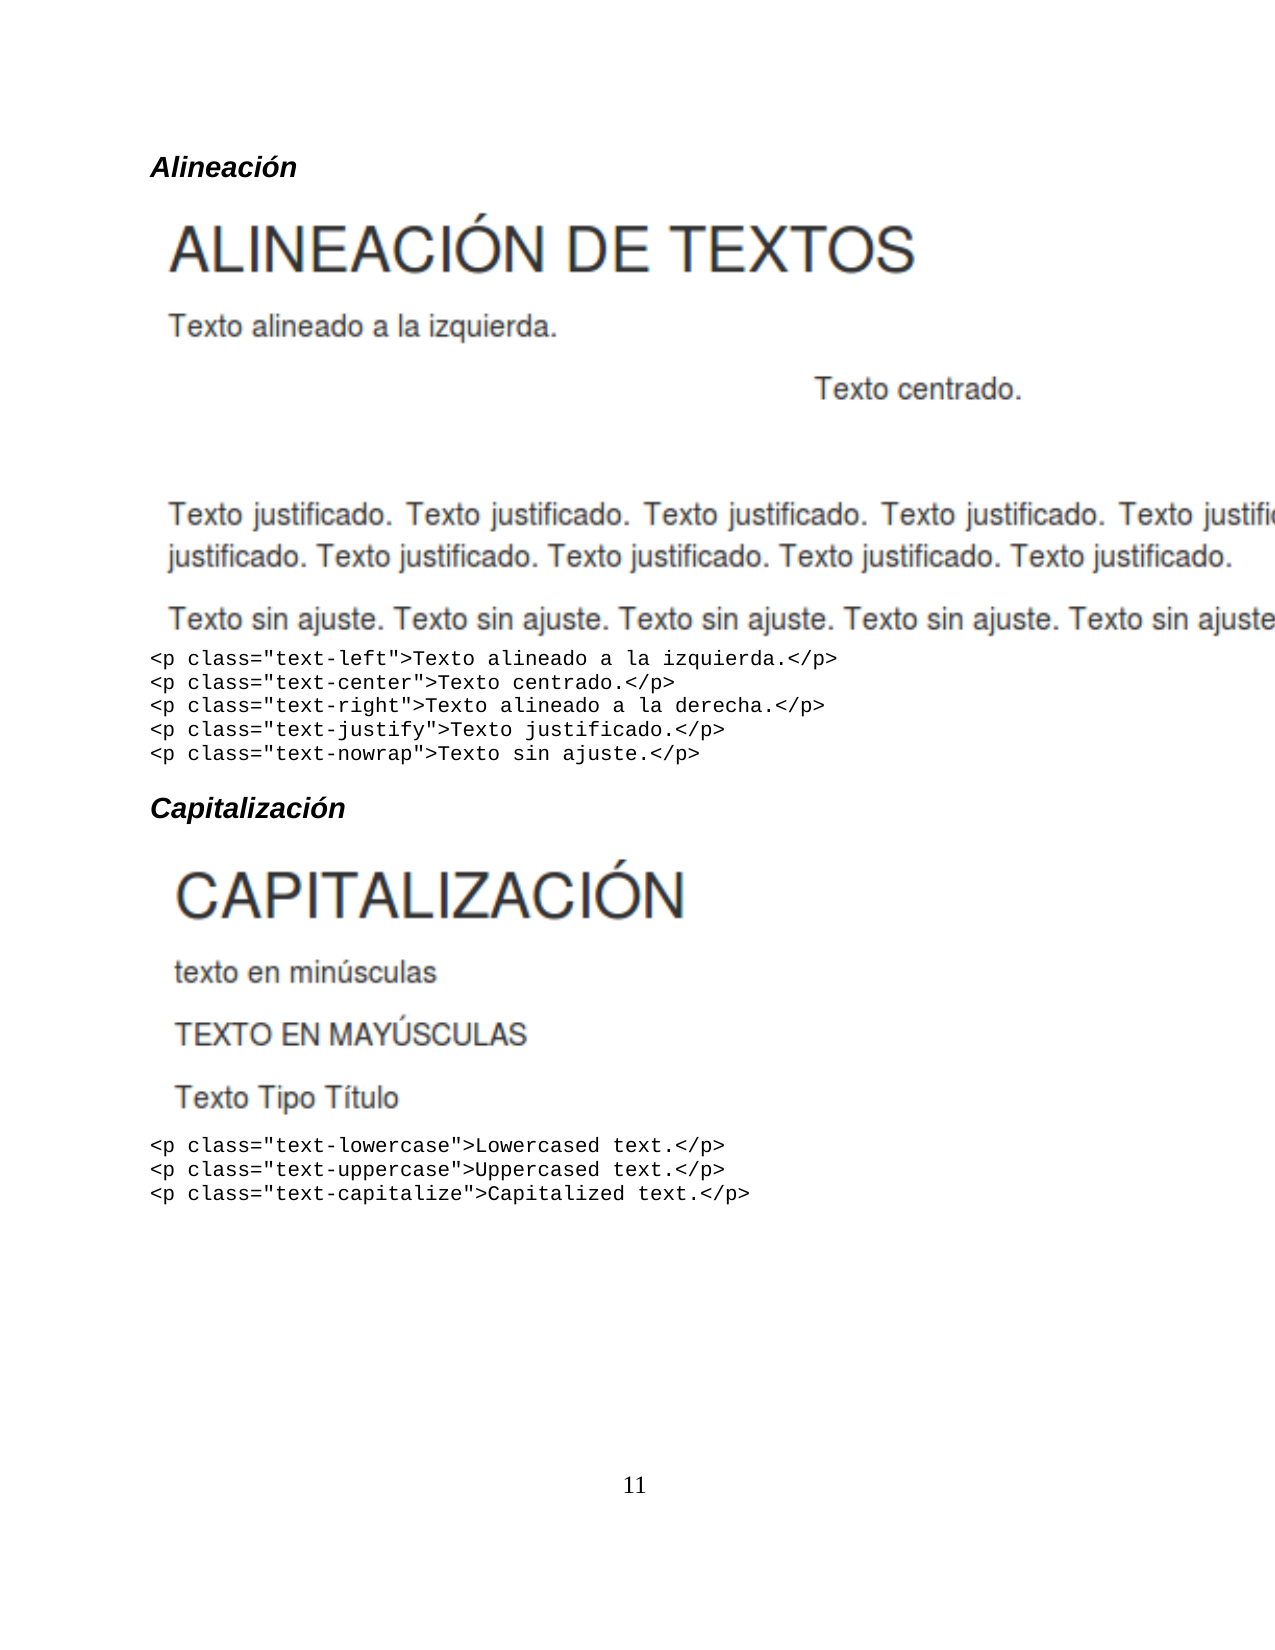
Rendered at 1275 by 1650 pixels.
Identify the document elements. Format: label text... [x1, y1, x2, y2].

text <p class="text-uppercase">Uppercased text.</p> [150, 1159, 1125, 1183]
text <p class="text-right">Texto alineado a la derecha.</p> [150, 695, 1125, 719]
text <p class="text-justify">Texto justificado.</p> [150, 719, 1125, 743]
text <p class="text-lowercase">Lowercased text.</p> [150, 1135, 1125, 1159]
text <p class="text-center">Texto centrado.</p> [150, 672, 1125, 695]
picture [150, 837, 719, 1136]
picture [150, 196, 1275, 649]
text <p class="text-left">Texto alineado a la izquierda.</p> [150, 649, 1125, 672]
subtitle Alineación [150, 150, 1125, 183]
text <p class="text-capitalize">Capitalized text.</p> [150, 1183, 1125, 1206]
text <p class="text-nowrap">Texto sin ajuste.</p> [150, 743, 1125, 766]
subtitle Capitalización [150, 791, 1125, 825]
